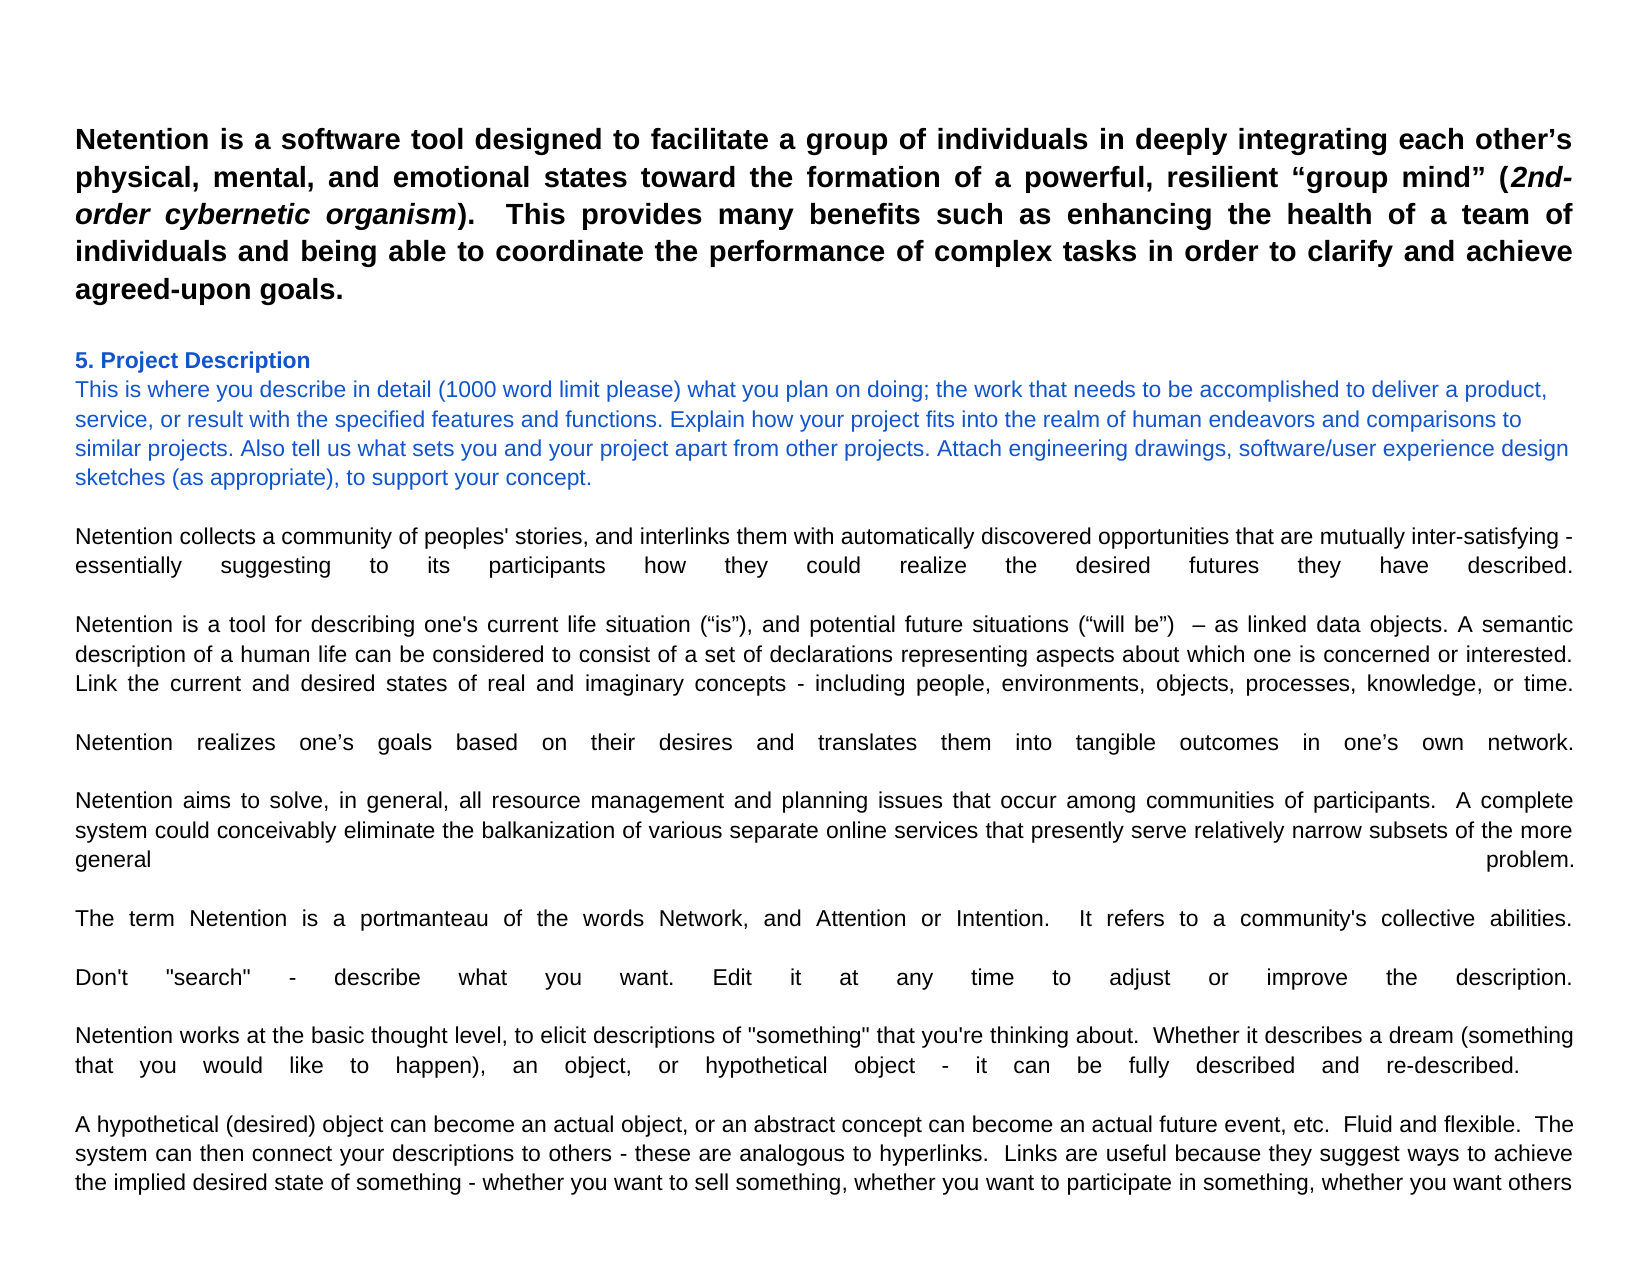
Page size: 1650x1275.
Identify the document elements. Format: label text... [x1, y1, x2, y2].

text 5. Project Description This is where you describe in detail (1000 word limit please) what you plan on doing; the work that needs to be accomplished to deliver a product, service, or result with the specified features and functions. Explain how your project fits into the realm of human endeavors and comparisons to similar projects. Also tell us what sets you and your project apart from other projects. Attach engineering drawings, software/user experience design sketches (as appropriate), to support your concept. [75, 347, 1575, 491]
text Netention is a software tool designed to facilitate a group of individuals in deeply integrating each other’s physical, mental, and emotional states toward the formation of a powerful, resilient “group mind” (2nd-order cybernetic organism). This provides many benefits such as enhancing the health of a team of individuals and being able to coordinate the performance of complex tasks in order to clarify and achieve agreed-upon goals. [75, 123, 1575, 305]
text Netention collects a community of peoples' stories, and interlinks them with automatically discovered opportunities that are mutually inter-satisfying - essentially suggesting to its participants how they could realize the desired futures they have described. Netention is a tool for describing one's current life situation (“is”), and potential future situations (“will be”) – as linked data objects. A semantic description of a human life can be considered to consist of a set of declarations representing aspects about which one is concerned or interested. Link the current and desired states of real and imaginary concepts - including people, environments, objects, processes, knowledge, or time. Netention realizes one’s goals based on their desires and translates them into tangible outcomes in one’s own network. Netention aims to solve, in general, all resource management and planning issues that occur among communities of participants. A complete system could conceivably eliminate the balkanization of various separate online services that presently serve relatively narrow subsets of the more general problem. The term Netention is a portmanteau of the words Network, and Attention or Intention. It refers to a community's collective abilities. Don't "search" - describe what you want. Edit it at any time to adjust or improve the description. Netention works at the basic thought level, to elicit descriptions of "something" that you're thinking about. Whether it describes a dream (something that you would like to happen), an object, or hypothetical object - it can be fully described and re-described. A hypothetical (desired) object can become an actual object, or an abstract concept can become an actual future event, etc. Fluid and flexible. The system can then connect your descriptions to others - these are analogous to hyperlinks. Links are useful because they suggest ways to achieve the implied desired state of something - whether you want to sell something, whether you want to participate in something, whether you want others [75, 524, 1575, 1196]
